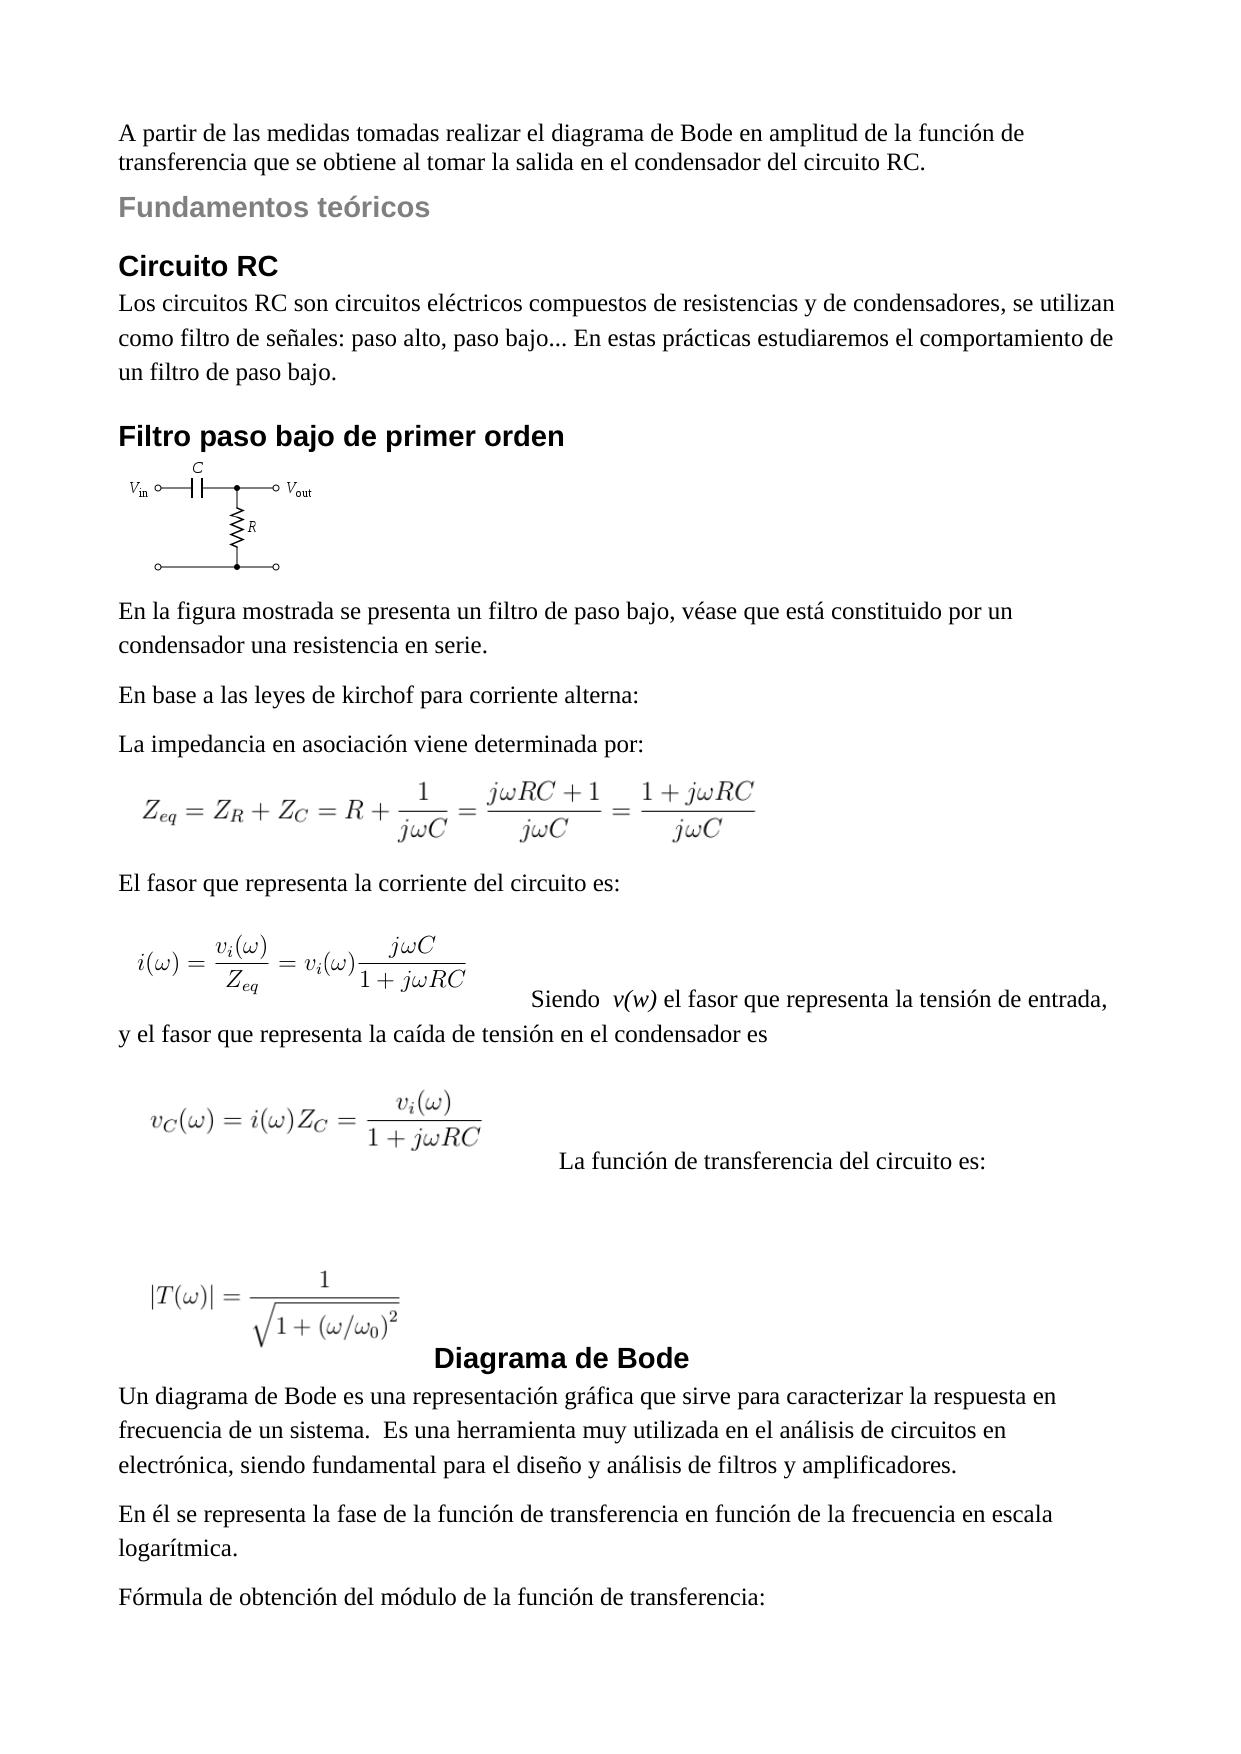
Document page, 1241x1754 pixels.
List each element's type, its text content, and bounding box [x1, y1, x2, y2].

text A partir de las medidas tomadas realizar el diagrama de Bode en amplitud de la función de transferencia que se obtiene al tomar la salida en el condensador del circuito RC. [118, 118, 1122, 176]
text En base a las leyes de kirchof para corriente alterna: [118, 680, 1122, 708]
text Un diagrama de Bode es una representación gráfica que sirve para caracterizar la respuesta en frecuencia de un sistema. Es una herramienta muy utilizada en el análisis de circuitos en electrónica, siendo fundamental para el diseño y análisis de filtros y amplificadores. [118, 1381, 1122, 1479]
text En él se representa la fase de la función de transferencia en función de la frecuencia en escala logarítmica. [118, 1499, 1122, 1562]
text Siendo v(w) el fasor que representa la tensión de entrada, y el fasor que representa la caída de tensión en el condensador es [118, 917, 1122, 1048]
text La función de transferencia del circuito es: [118, 1068, 1122, 1175]
text Los circuitos RC son circuitos eléctricos compuestos de resistencias y de condensadores, se utilizan como filtro de señales: paso alto, paso bajo... En estas prácticas estudiaremos el comportamiento de un filtro de paso bajo. [118, 288, 1122, 386]
text Fundamentos teóricos [118, 190, 1122, 224]
text Circuito RC [118, 249, 1122, 282]
text La impedancia en asociación viene determinada por: [118, 729, 1122, 757]
text El fasor que representa la corriente del circuito es: [118, 868, 1122, 897]
text En la figura mostrada se presenta un filtro de paso bajo, véase que está constituido por un condensador una resistencia en serie. [118, 596, 1122, 659]
text Fórmula de obtención del módulo de la función de transferencia: [118, 1582, 1122, 1611]
text Diagrama de Bode [118, 1256, 1122, 1375]
text Filtro paso bajo de primer orden [118, 419, 1122, 453]
